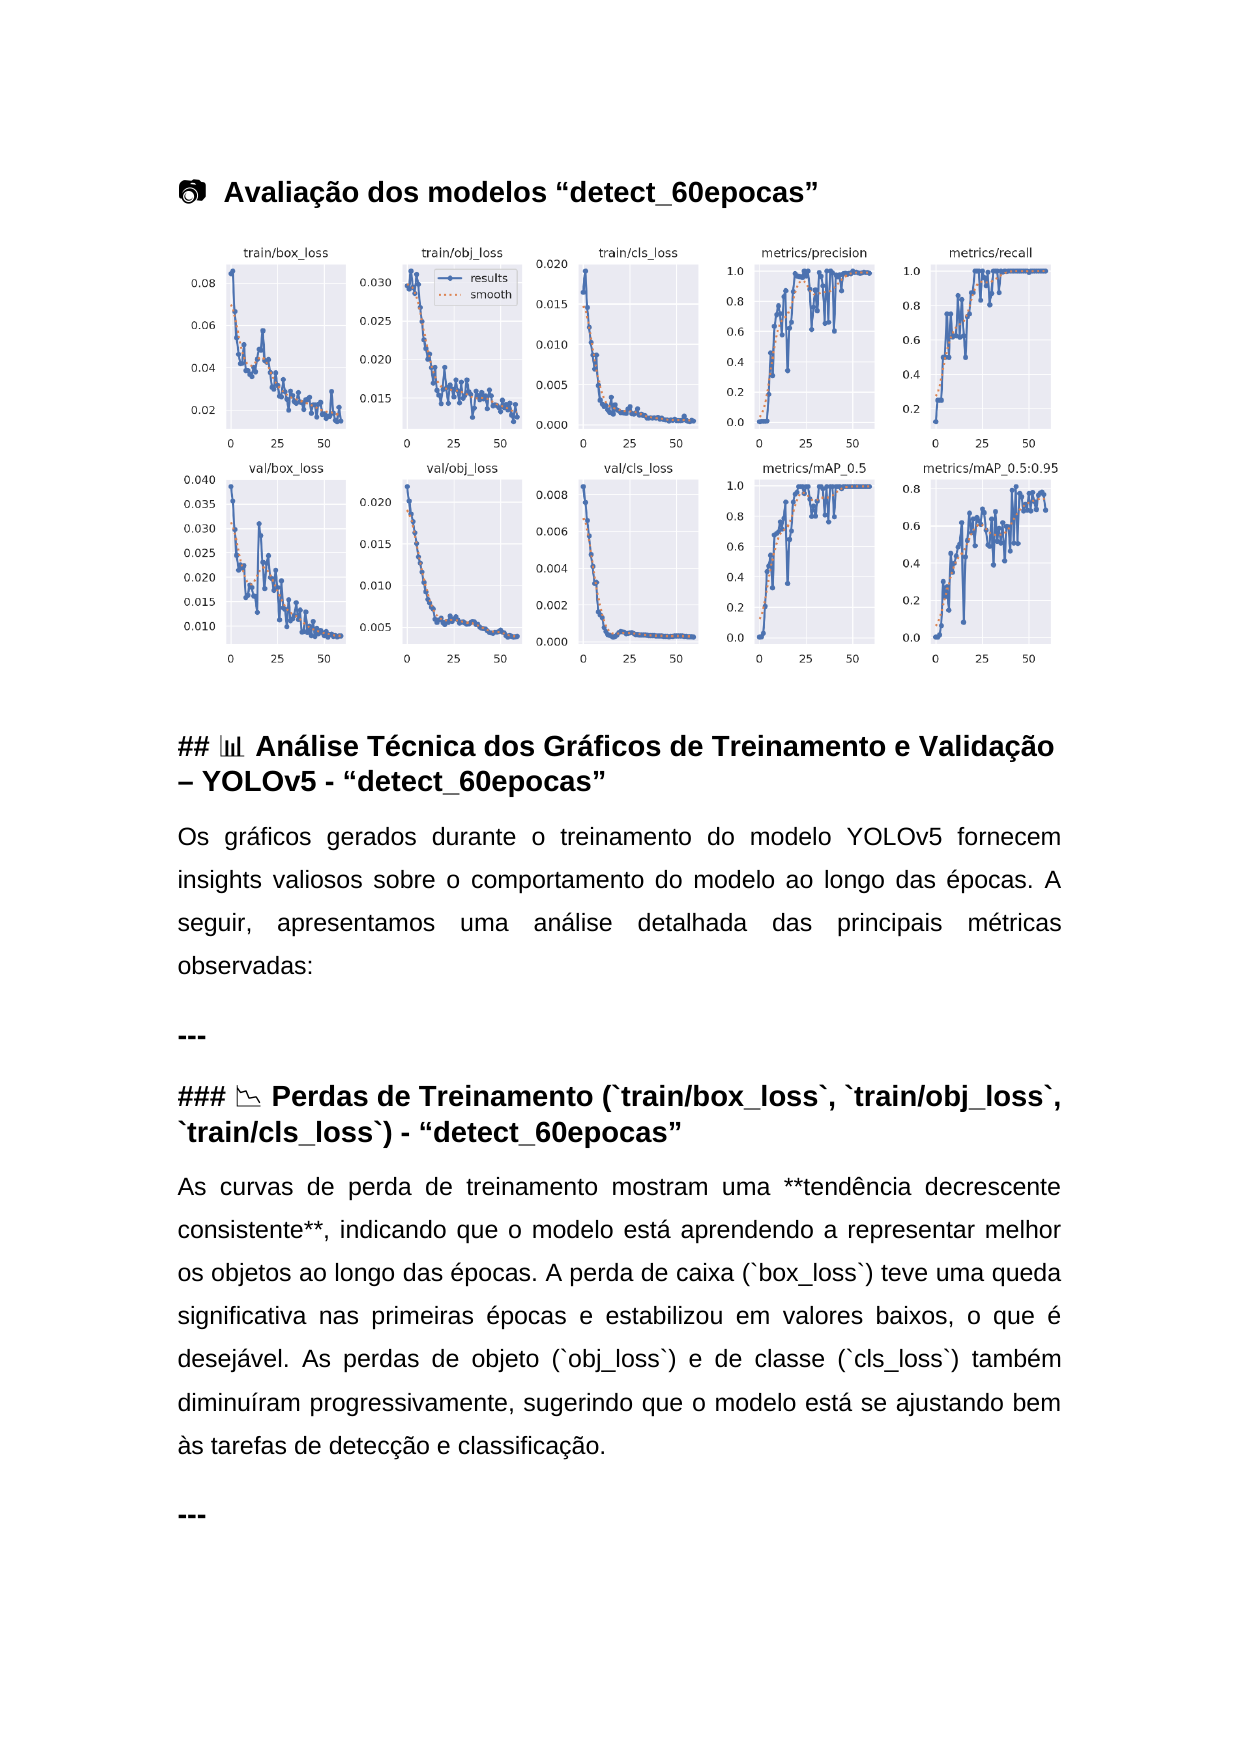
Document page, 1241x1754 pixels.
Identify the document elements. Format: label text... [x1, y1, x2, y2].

text --- [177, 1018, 1063, 1051]
text 📷 Avaliação dos modelos “detect_60epocas” [177, 171, 1063, 211]
text --- [177, 1497, 1063, 1531]
text ## 📊 Análise Técnica dos Gráficos de Treinamento e Validação – YOLOv5 - “detect_60epocas” [177, 725, 1063, 798]
text As curvas de perda de treinamento mostram uma **tendência decrescente consistente**, indicando que o modelo está aprendendo a representar melhor os objetos ao longo das épocas. A perda de caixa (`box_loss`) teve uma queda significativa nas primeiras épocas e estabilizou em valores baixos, o que é desejável. As perdas de objeto (`obj_loss`) e de classe (`cls_loss`) também diminuíram progressivamente, sugerindo que o modelo está se ajustando bem às tarefas de detecção e classificação. [177, 1172, 1063, 1459]
text Os gráficos gerados durante o treinamento do modelo YOLOv5 fornecem insights valiosos sobre o comportamento do modelo ao longo das épocas. A seguir, apresentamos uma análise detalhada das principais métricas observadas: [177, 822, 1063, 980]
text ### 📉 Perdas de Treinamento (`train/box_loss`, `train/obj_loss`, `train/cls_loss`) - “detect_60epocas” [177, 1075, 1063, 1148]
